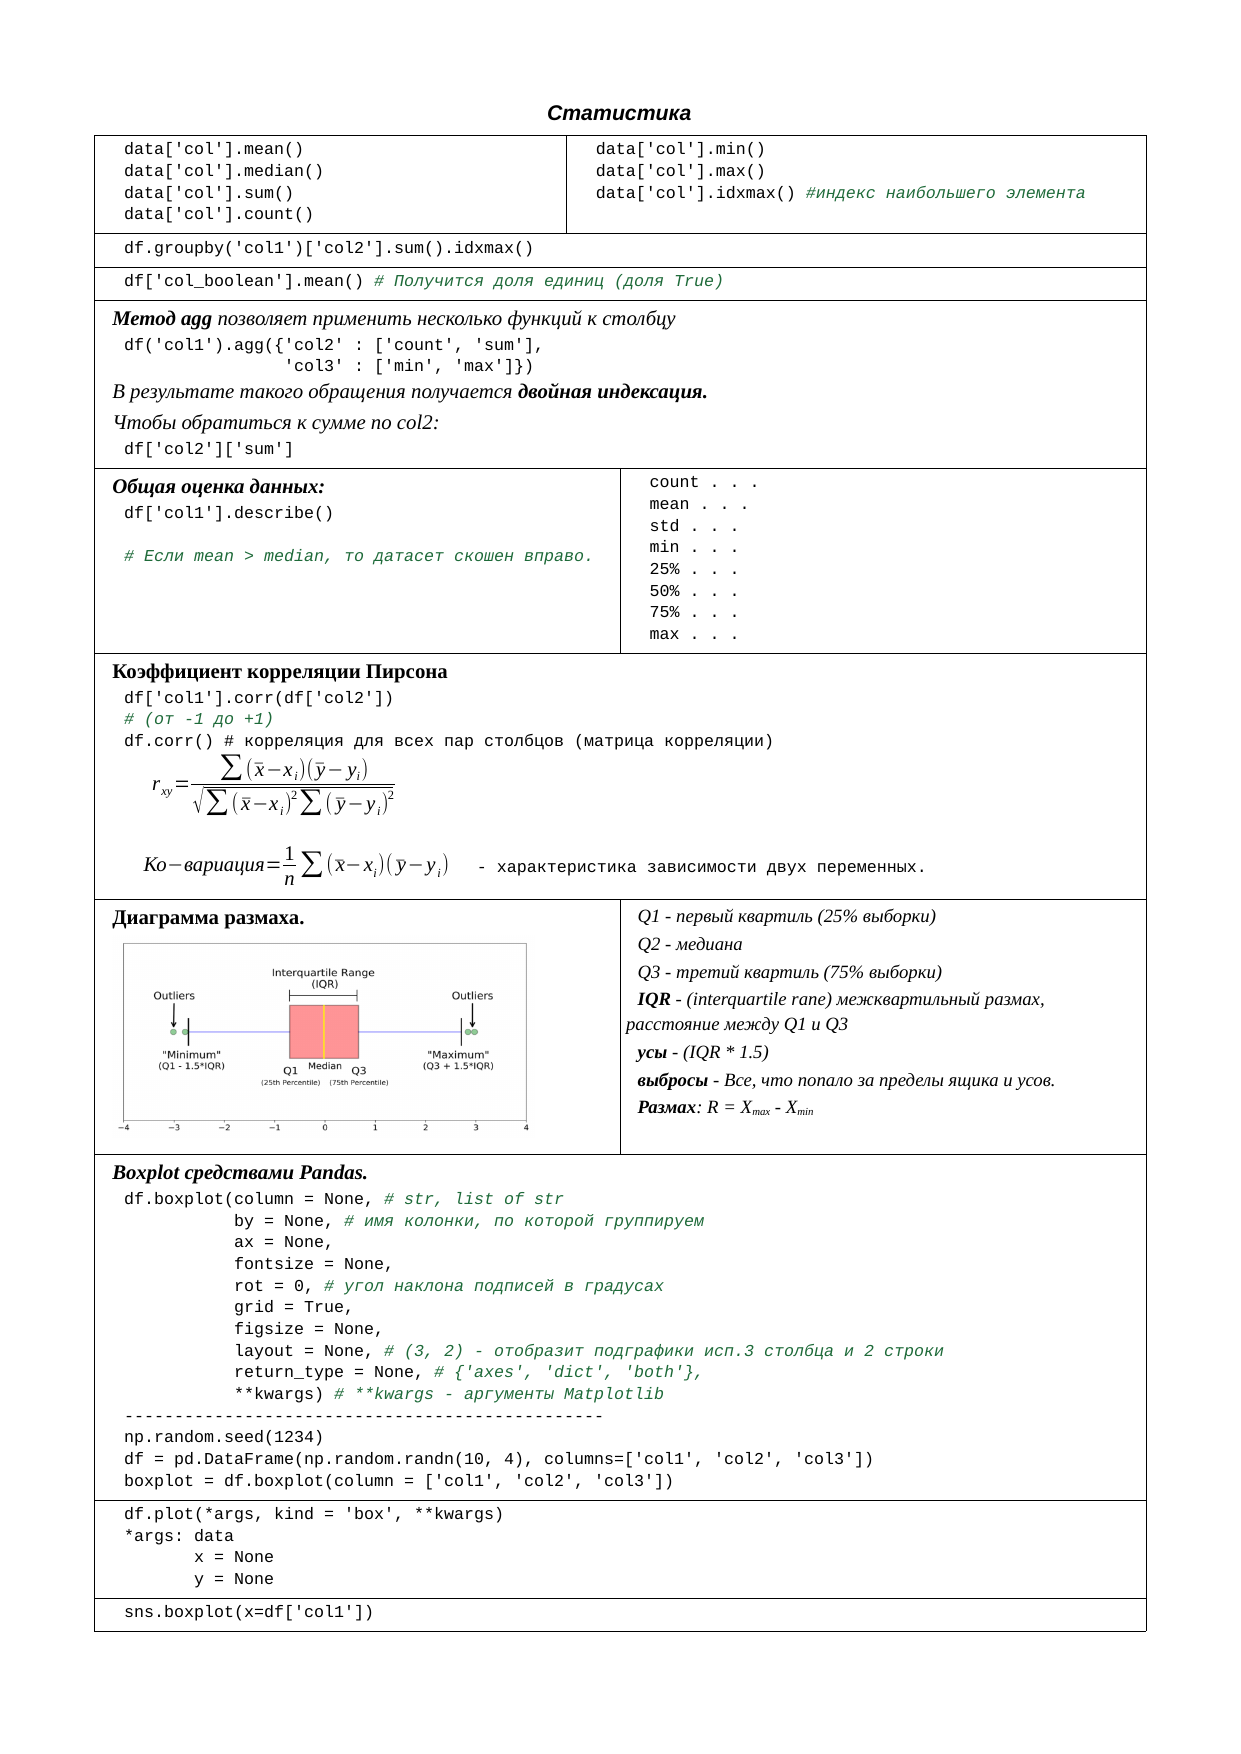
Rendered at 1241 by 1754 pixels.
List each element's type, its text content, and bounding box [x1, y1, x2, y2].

picture [112, 935, 535, 1138]
table_cell df.groupby('col1')['col2'].sum().idxmax() [95, 234, 1146, 267]
table_cell sns.boxplot(x=df['col1']) [95, 1599, 1146, 1631]
table_cell Коэффициент корреляции Пирсона df['col1'].corr(df['col2']) # (от -1 до +1) df.corr() # корреляция для всех пар столбцов (матрица корреляции) - характеристика зависимости двух переменных. [95, 654, 1146, 899]
table_header data['col'].min() data['col'].max() data['col'].idxmax() #индекс наибольшего элемента [567, 136, 1146, 233]
table_cell Boxplot средствами Pandas. df.boxplot(column = None, # str, list of str by = None, # имя колонки, по которой группируем ax = None, fontsize = None, rot = 0, # угол наклона подписей в градусах grid = True, figsize = None, layout = None, # (3, 2) - отобразит подграфики исп.3 столбца и 2 строки return_type = None, # {'axes', 'dict', 'both'}, **kwargs) # **kwargs - аргументы Matplotlib ------------------------------------------------ np.random.seed(1234) df = pd.DataFrame(np.random.randn(10, 4), columns=['col1', 'col2', 'col3']) boxplot = df.boxplot(column = ['col1', 'col2', 'col3']) [95, 1155, 1146, 1500]
subtitle Статистика [94, 101, 1146, 125]
table_header data['col'].mean() data['col'].median() data['col'].sum() data['col'].count() [95, 136, 566, 233]
table_cell Метод agg позволяет применить несколько функций к столбцу df('col1').agg({'col2' : ['count', 'sum'], 'col3' : ['min', 'max']}) В результате такого обращения получается двойная индексация. Чтобы обратиться к сумме по col2: df['col2']['sum'] [95, 301, 1146, 468]
table_cell Общая оценка данных: df['col1'].describe() # Если mean > median, то датасет скошен вправо. [95, 469, 620, 653]
table_cell count . . . mean . . . std . . . min . . . 25% . . . 50% . . . 75% . . . max . . . [621, 469, 1146, 653]
table_cell Диаграмма размаха. [95, 900, 620, 1154]
table_cell Q1 - первый квартиль (25% выборки) Q2 - медиана Q3 - третий квартиль (75% выборки) IQR - (interquartile rane) межквартильный размах, расстояние между Q1 и Q3 усы - (IQR * 1.5) выбросы - Все, что попало за пределы ящика и усов. Размах: R = Xmax - Xmin [621, 900, 1146, 1154]
table_cell df.plot(*args, kind = 'box', **kwargs) *args: data x = None y = None [95, 1501, 1146, 1598]
table_cell df['col_boolean'].mean() # Получится доля единиц (доля True) [95, 268, 1146, 300]
